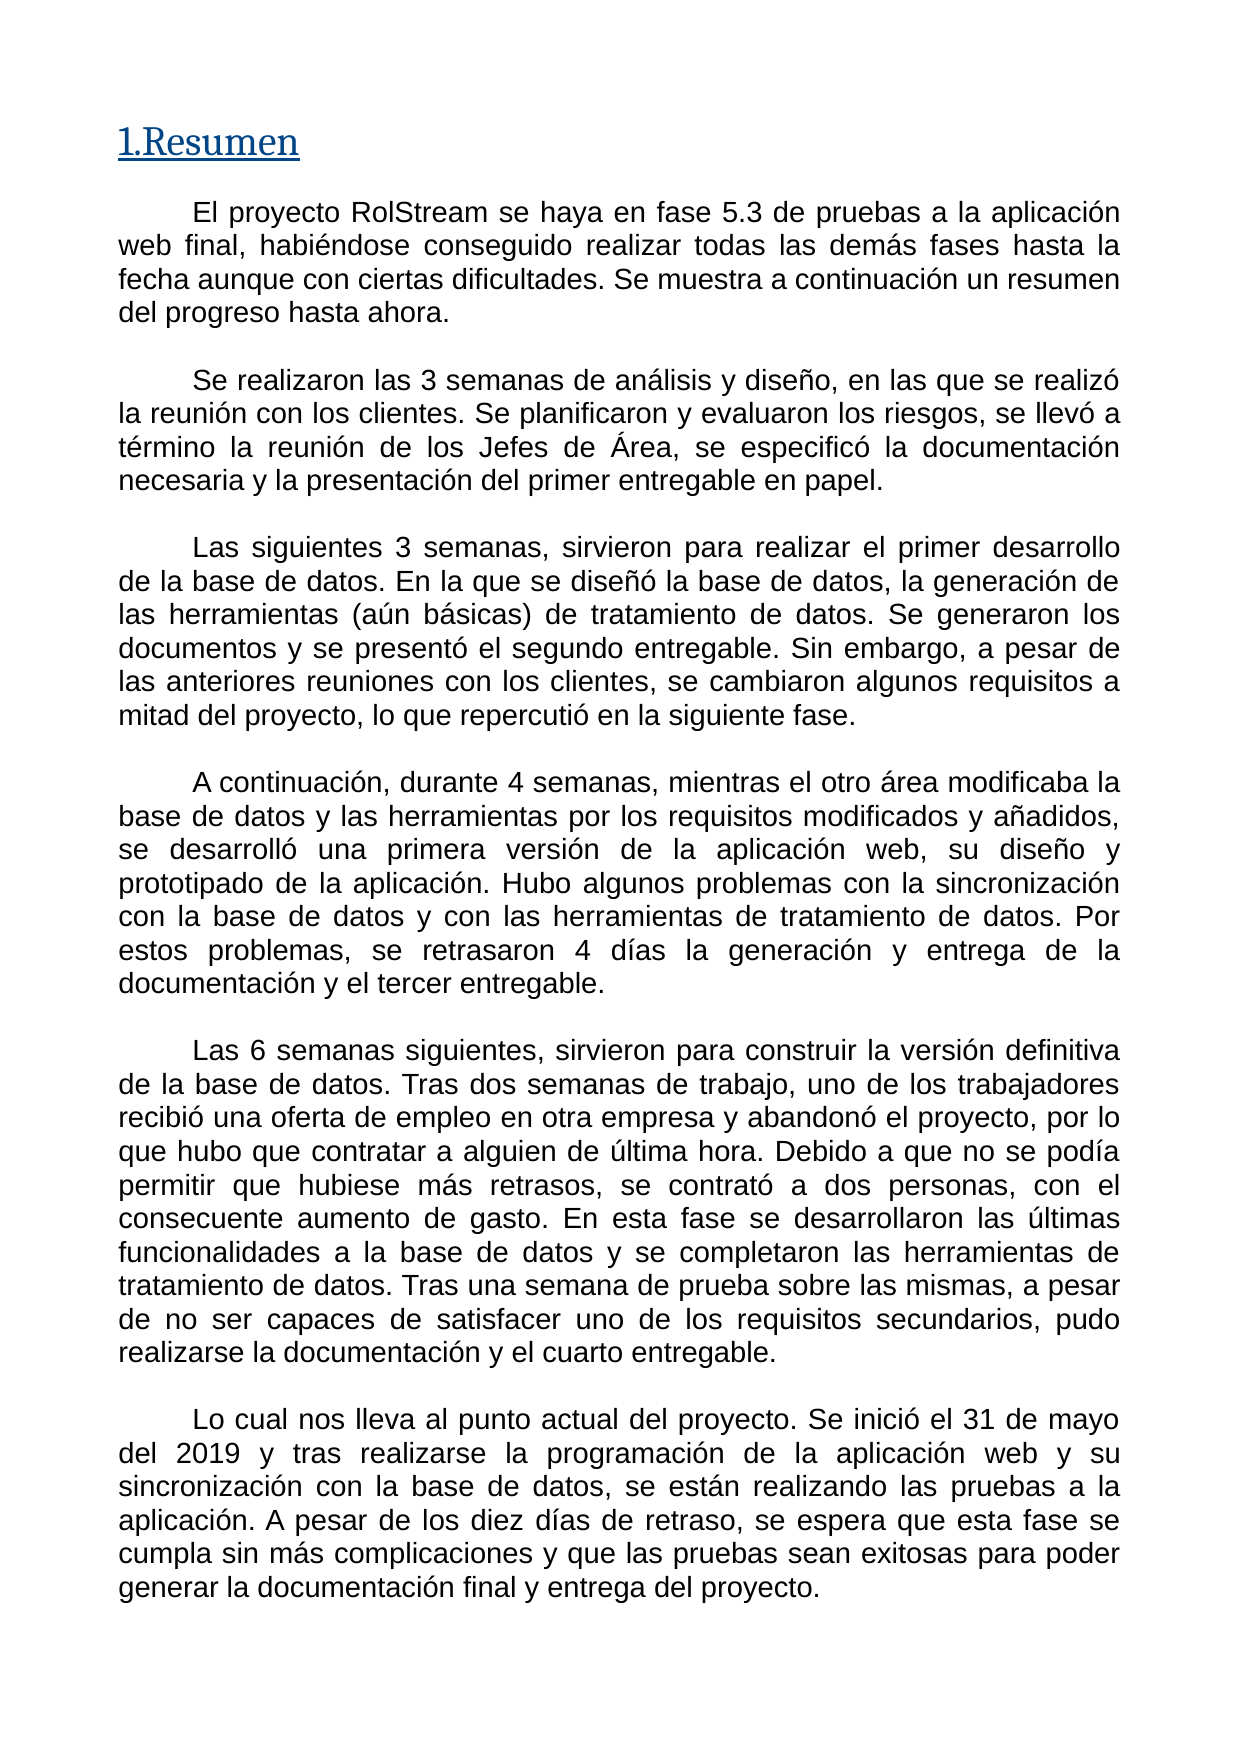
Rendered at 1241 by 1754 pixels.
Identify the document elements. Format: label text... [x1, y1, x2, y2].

text A continuación, durante 4 semanas, mientras el otro área modificaba la base de datos y las herramientas por los requisitos modificados y añadidos, se desarrolló una primera versión de la aplicación web, su diseño y prototipado de la aplicación. Hubo algunos problemas con la sincronización con la base de datos y con las herramientas de tratamiento de datos. Por estos problemas, se retrasaron 4 días la generación y entrega de la documentación y el tercer entregable. [118, 765, 1122, 1000]
text Se realizaron las 3 semanas de análisis y diseño, en las que se realizó la reunión con los clientes. Se planificaron y evaluaron los riesgos, se llevó a término la reunión de los Jefes de Área, se especificó la documentación necesaria y la presentación del primer entregable en papel. [118, 362, 1122, 497]
text Las 6 semanas siguientes, sirvieron para construir la versión definitiva de la base de datos. Tras dos semanas de trabajo, uno de los trabajadores recibió una oferta de empleo en otra empresa y abandonó el proyecto, por lo que hubo que contratar a alguien de última hora. Debido a que no se podía permitir que hubiese más retrasos, se contrató a dos personas, con el consecuente aumento de gasto. En esta fase se desarrollaron las últimas funcionalidades a la base de datos y se completaron las herramientas de tratamiento de datos. Tras una semana de prueba sobre las mismas, a pesar de no ser capaces de satisfacer uno de los requisitos secundarios, pudo realizarse la documentación y el cuarto entregable. [118, 1033, 1122, 1369]
text Las siguientes 3 semanas, sirvieron para realizar el primer desarrollo de la base de datos. En la que se diseñó la base de datos, la generación de las herramientas (aún básicas) de tratamiento de datos. Se generaron los documentos y se presentó el segundo entregable. Sin embargo, a pesar de las anteriores reuniones con los clientes, se cambiaron algunos requisitos a mitad del proyecto, lo que repercutió en la siguiente fase. [118, 530, 1122, 731]
text El proyecto RolStream se haya en fase 5.3 de pruebas a la aplicación web final, habiéndose conseguido realizar todas las demás fases hasta la fecha aunque con ciertas dificultades. Se muestra a continuación un resumen del progreso hasta ahora. [118, 195, 1122, 329]
text 1.Resumen [118, 118, 1122, 166]
text Lo cual nos lleva al punto actual del proyecto. Se inició el 31 de mayo del 2019 y tras realizarse la programación de la aplicación web y su sincronización con la base de datos, se están realizando las pruebas a la aplicación. A pesar de los diez días de retraso, se espera que esta fase se cumpla sin más complicaciones y que las pruebas sean exitosas para poder generar la documentación final y entrega del proyecto. [118, 1402, 1122, 1603]
